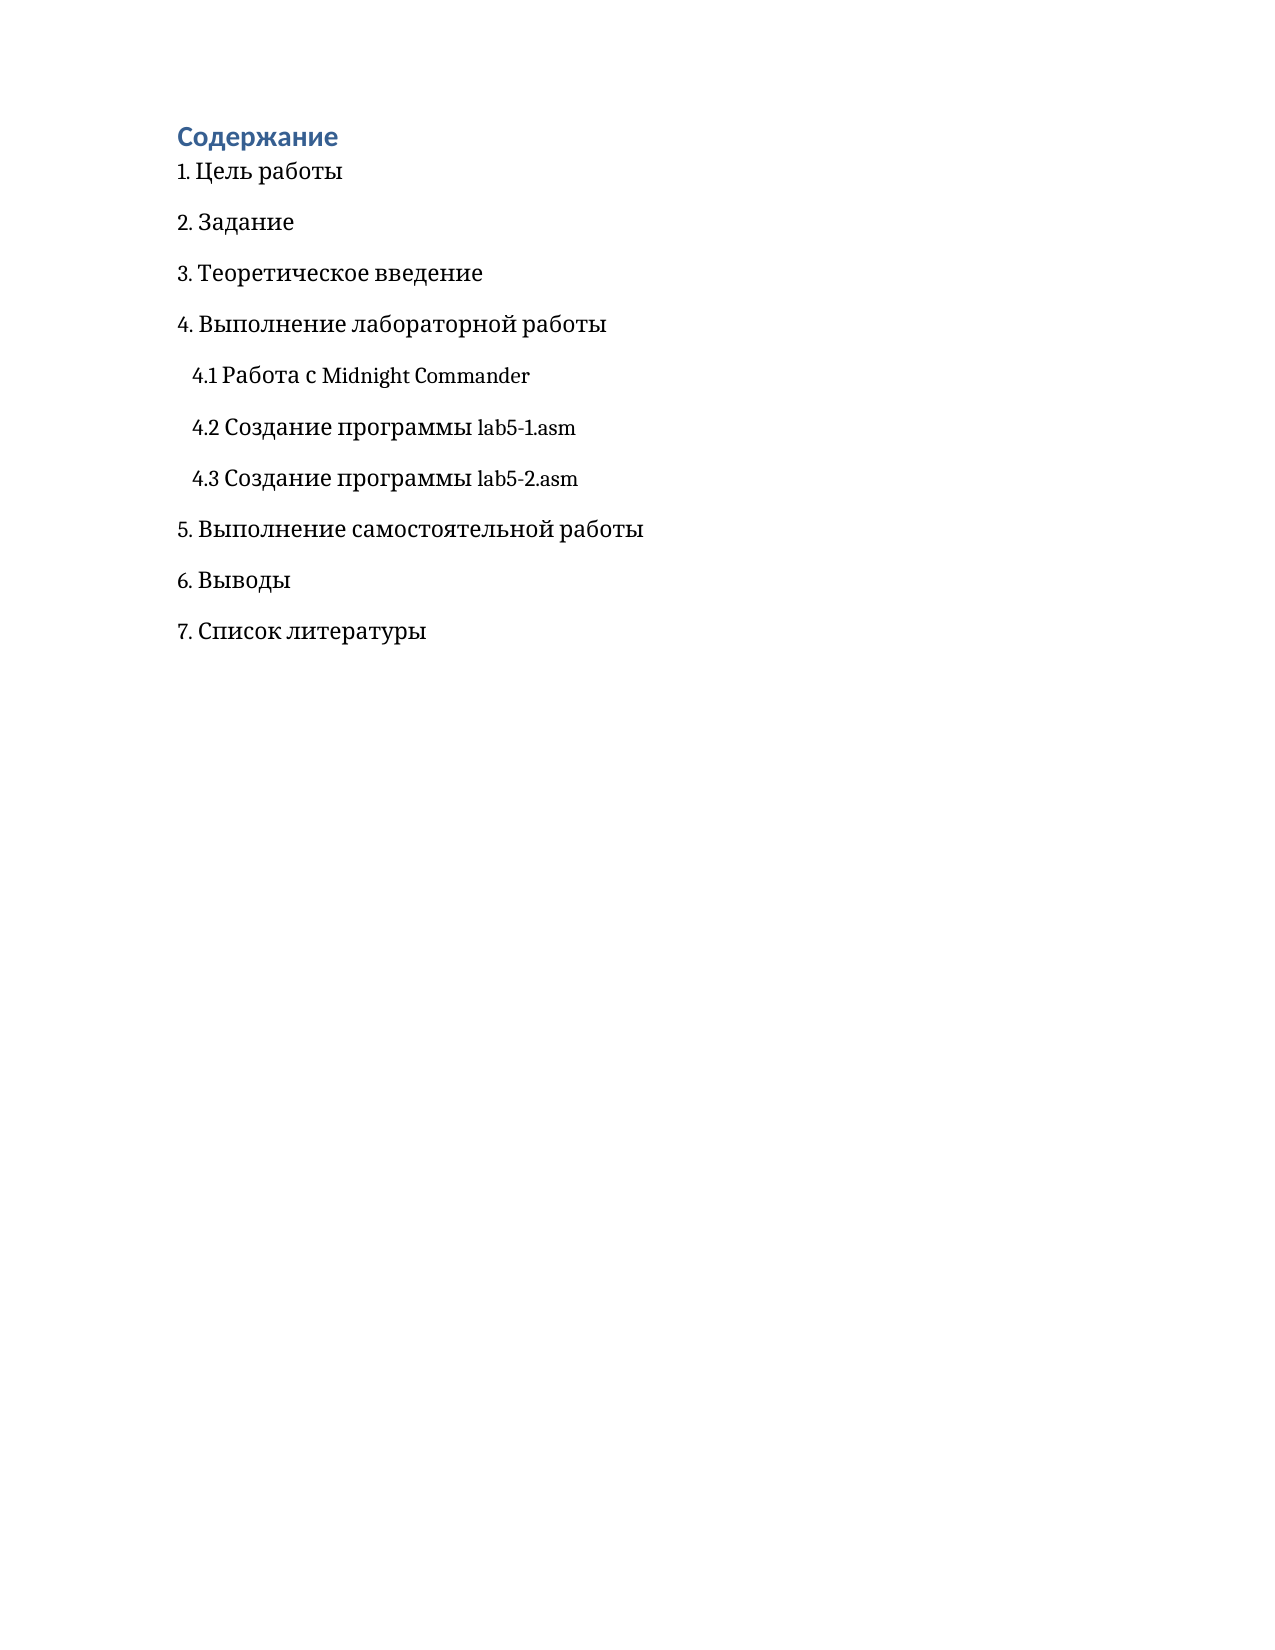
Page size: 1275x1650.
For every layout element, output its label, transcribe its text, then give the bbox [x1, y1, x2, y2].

text 4. Выполнение лабораторной работы [177, 312, 1186, 338]
text 2. Задание [177, 210, 1186, 236]
text 3. Теоретическое введение [177, 261, 1186, 287]
text 1. Цель работы [177, 159, 1186, 185]
subtitle Содержание [177, 118, 1186, 154]
text 4.3 Создание программы lab5-2.asm [177, 465, 1186, 492]
text 4.2 Создание программы lab5-1.asm [177, 414, 1186, 441]
text 7. Список литературы [177, 618, 1186, 645]
text 4.1 Работа с Midnight Commander [177, 363, 1186, 389]
text 6. Выводы [177, 567, 1186, 594]
text 5. Выполнение самостоятельной работы [177, 516, 1186, 543]
